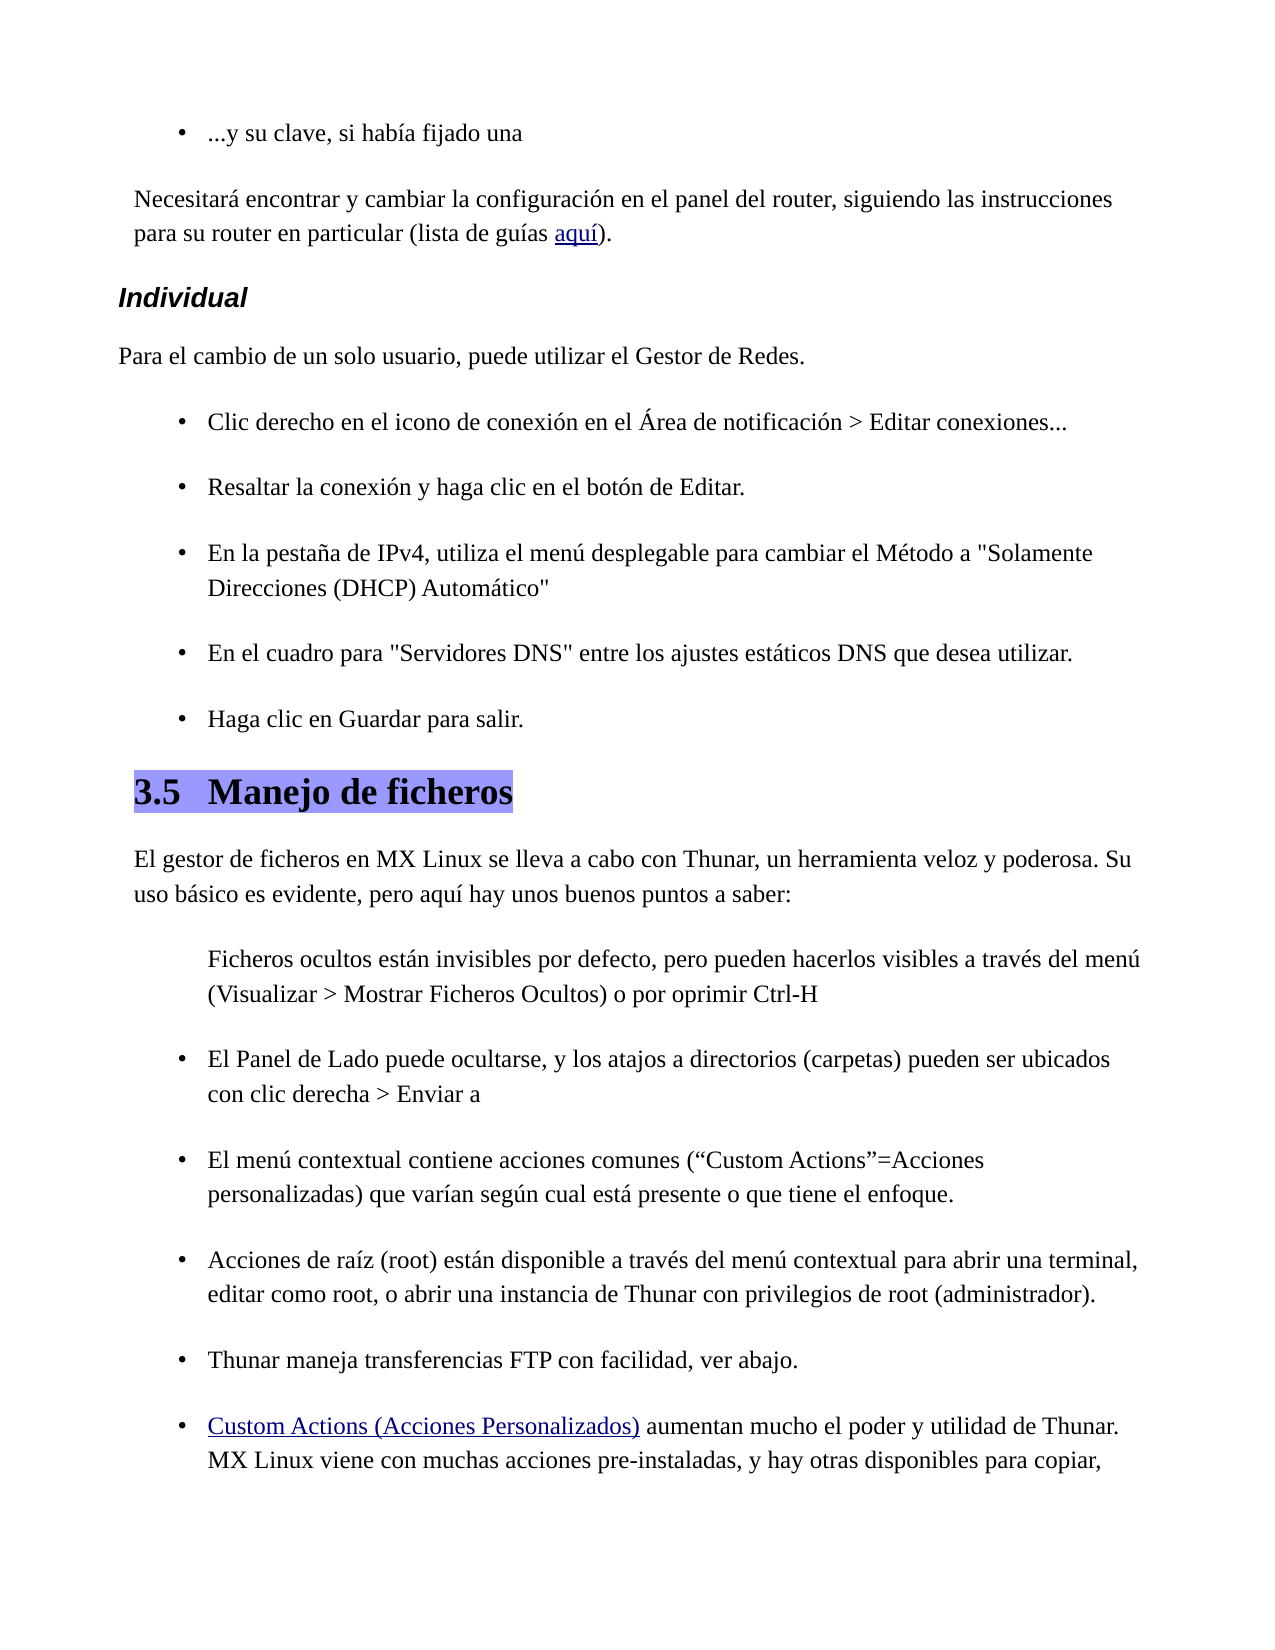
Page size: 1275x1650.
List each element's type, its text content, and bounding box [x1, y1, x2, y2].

list En el cuadro para "Servidores DNS" entre los ajustes estáticos DNS que desea utilizar. [178, 638, 1141, 667]
subtitle 3.5 Manejo de ficheros [513, 770, 1141, 813]
text El gestor de ficheros en MX Linux se lleva a cabo con Thunar, un herramienta veloz y poderosa. Su uso básico es evidente, pero aquí hay unos buenos puntos a saber: [134, 844, 1141, 907]
list Clic derecho en el icono de conexión en el Área de notificación > Editar conexiones... [178, 407, 1141, 435]
list Resaltar la conexión y haga clic en el botón de Editar. [178, 472, 1141, 501]
list Ficheros ocultos están invisibles por defecto, pero pueden hacerlos visibles a través del menú (Visualizar > Mostrar Ficheros Ocultos) o por oprimir Ctrl-H [178, 944, 1141, 1008]
list Thunar maneja transferencias FTP con facilidad, ver abajo. [178, 1345, 1141, 1374]
list El Panel de Lado puede ocultarse, y los atajos a directorios (carpetas) pueden ser ubicados con clic derecha > Enviar a [178, 1044, 1141, 1108]
list Haga clic en Guardar para salir. [178, 704, 1141, 733]
subtitle Individual [118, 281, 1157, 313]
list El menú contextual contiene acciones comunes (“Custom Actions”=Acciones personalizadas) que varían según cual está presente o que tiene el enfoque. [178, 1145, 1141, 1208]
list Custom Actions (Acciones Personalizados) aumentan mucho el poder y utilidad de Thunar. MX Linux viene con muchas acciones pre-instaladas, y hay otras disponibles para copiar, [178, 1411, 1141, 1474]
text Para el cambio de un solo usuario, puede utilizar el Gestor de Redes. [118, 341, 1157, 370]
list Acciones de raíz (root) están disponible a través del menú contextual para abrir una terminal, editar como root, o abrir una instancia de Thunar con privilegios de root (administrador). [178, 1245, 1141, 1308]
text Necesitará encontrar y cambiar la configuración en el panel del router, siguiendo las instrucciones para su router en particular (lista de guías aquí). [134, 184, 1141, 247]
list ...y su clave, si había fijado una [178, 118, 1141, 147]
list En la pestaña de IPv4, utiliza el menú desplegable para cambiar el Método a "Solamente Direcciones (DHCP) Automático" [178, 538, 1141, 601]
